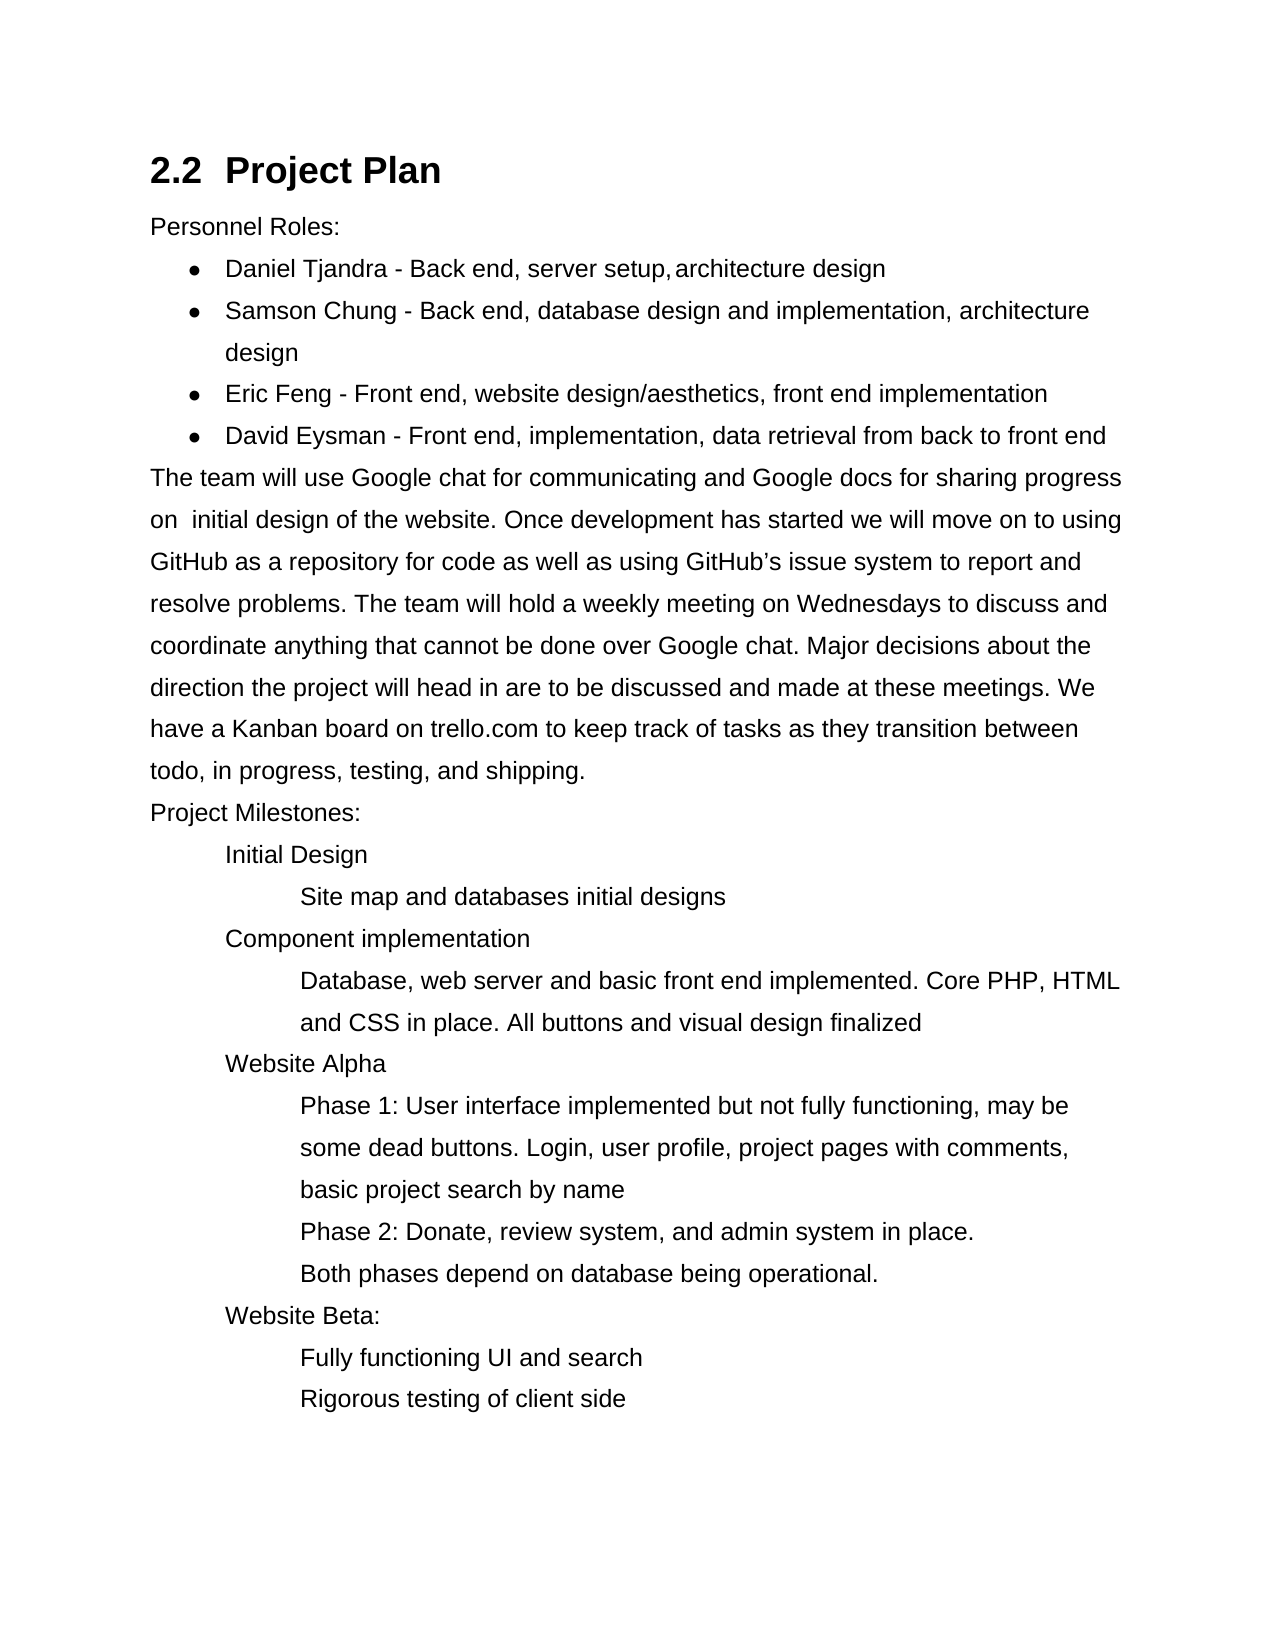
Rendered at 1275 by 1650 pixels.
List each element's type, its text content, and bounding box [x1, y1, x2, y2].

text Project Milestones: [150, 799, 1125, 827]
list David Eysman - Front end, implementation, data retrieval from back to front end [187, 422, 1125, 450]
text Phase 1: User interface implemented but not fully functioning, may be some dead buttons. Login, user profile, project pages with comments, basic project search by name [300, 1092, 1125, 1204]
text Component implementation [150, 925, 1125, 953]
list Eric Feng - Front end, website design/aesthetics, front end implementation [187, 380, 1125, 408]
text Fully functioning UI and search [150, 1343, 1125, 1371]
text Website Beta: [150, 1302, 1125, 1329]
list Samson Chung - Back end, database design and implementation, architecture design [187, 297, 1125, 366]
text Initial Design [150, 841, 1125, 869]
text Site map and databases initial designs [225, 883, 1125, 911]
text Rigorous testing of client side [150, 1385, 1125, 1413]
text 2.2 Project Plan [150, 150, 1125, 192]
text Phase 2: Donate, review system, and admin system in place. [300, 1218, 1125, 1246]
text The team will use Google chat for communicating and Google docs for sharing progress on initial design of the website. Once development has started we will move on to using GitHub as a repository for code as well as using GitHub’s issue system to report and resolve problems. The team will hold a weekly meeting on Wednesdays to discuss and coordinate anything that cannot be done over Google chat. Major decisions about the direction the project will head in are to be discussed and made at these meetings. We have a Kanban board on trello.com to keep track of tasks as they transition between todo, in progress, testing, and shipping. [150, 464, 1125, 785]
text Database, web server and basic front end implemented. Core PHP, HTML and CSS in place. All buttons and visual design finalized [300, 967, 1125, 1036]
list Daniel Tjandra - Back end, server setup, architecture design [187, 255, 1125, 283]
text Personnel Roles: [150, 213, 1125, 241]
text Website Alpha [150, 1050, 1125, 1078]
text Both phases depend on database being operational. [300, 1260, 1125, 1288]
